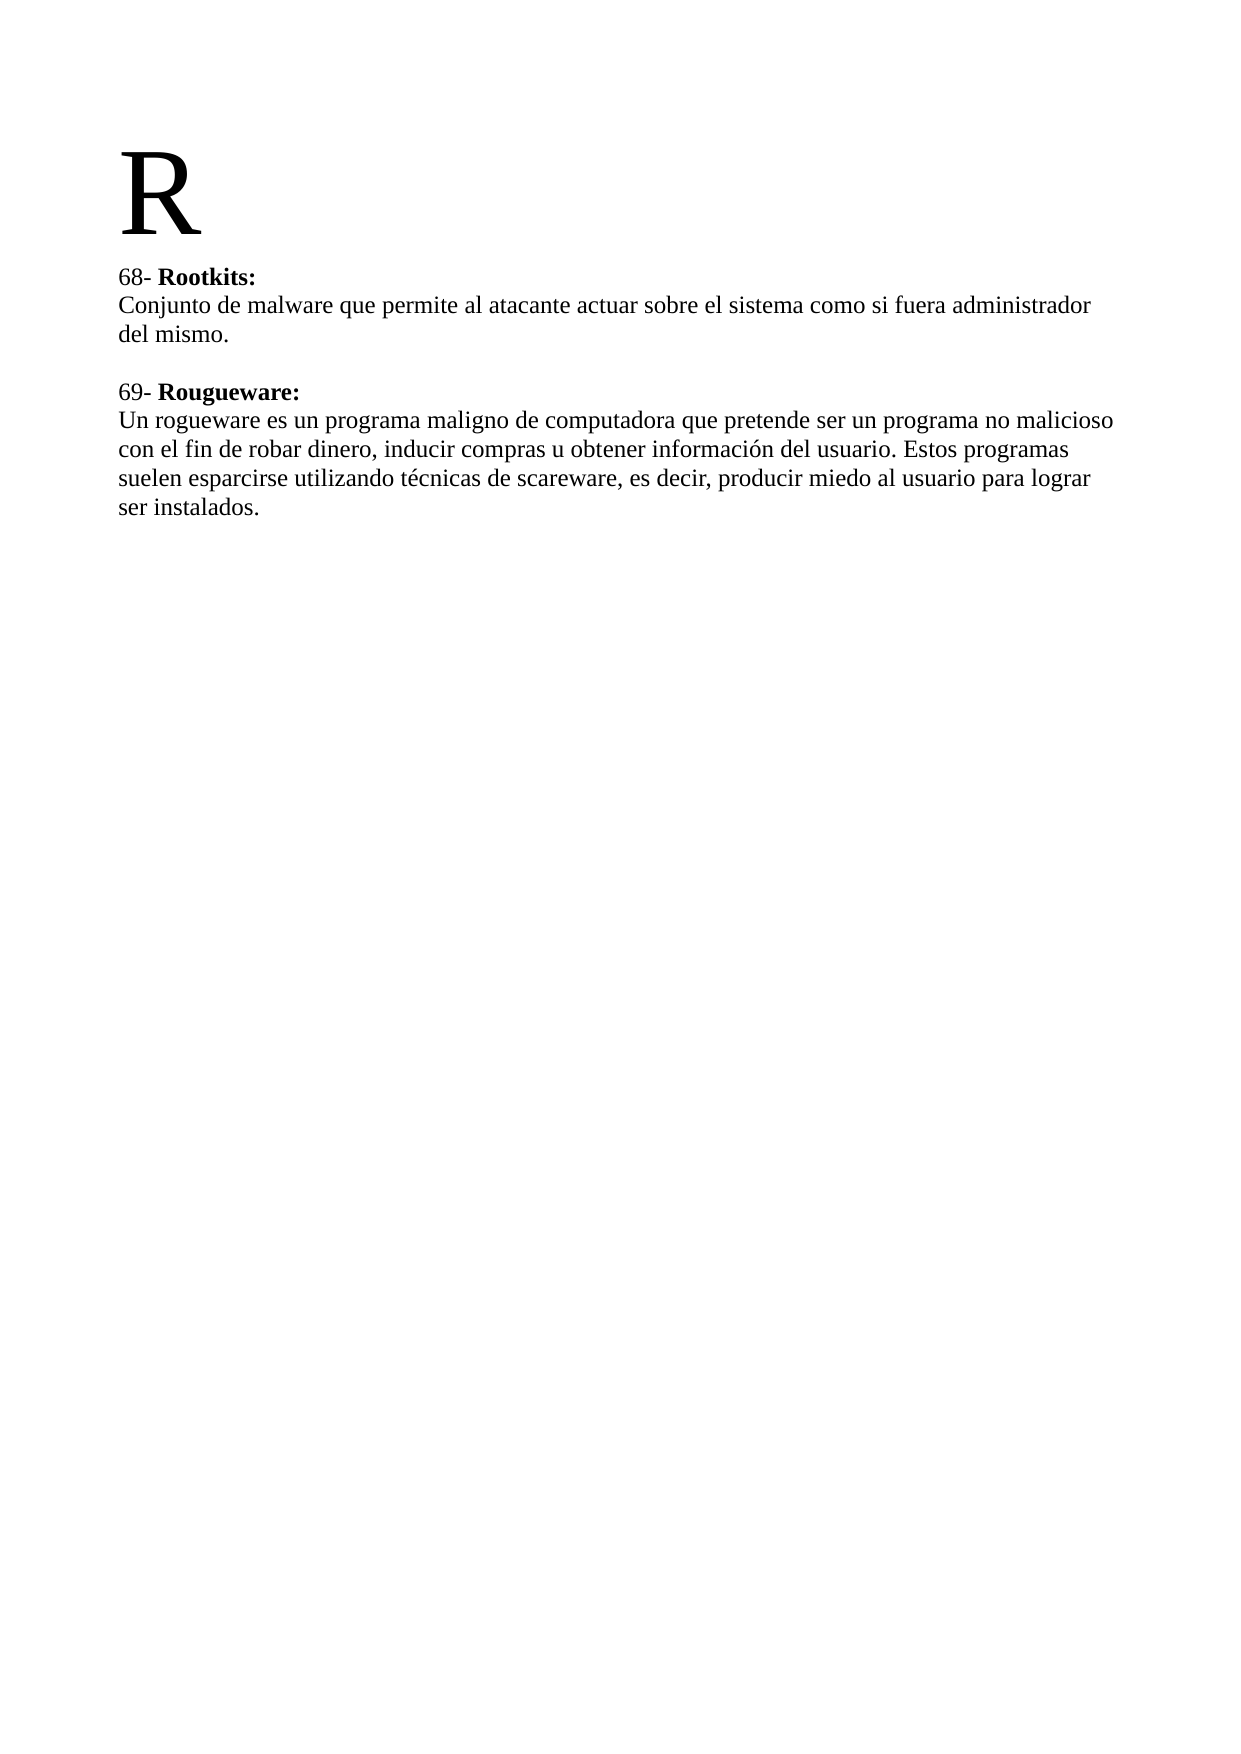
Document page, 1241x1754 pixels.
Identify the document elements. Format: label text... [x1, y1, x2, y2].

text 68- Rootkits: [118, 262, 1122, 291]
text Conjunto de malware que permite al atacante actuar sobre el sistema como si fuera administrador del mismo. [118, 291, 1122, 348]
text R [118, 118, 1122, 262]
text 69- Rougueware: [118, 377, 1122, 406]
text Un rogueware es un programa maligno de computadora que pretende ser un programa no malicioso con el fin de robar dinero, inducir compras u obtener información del usuario. Estos programas suelen esparcirse utilizando técnicas de scareware, es decir, producir miedo al usuario para lograr ser instalados. [118, 406, 1122, 521]
